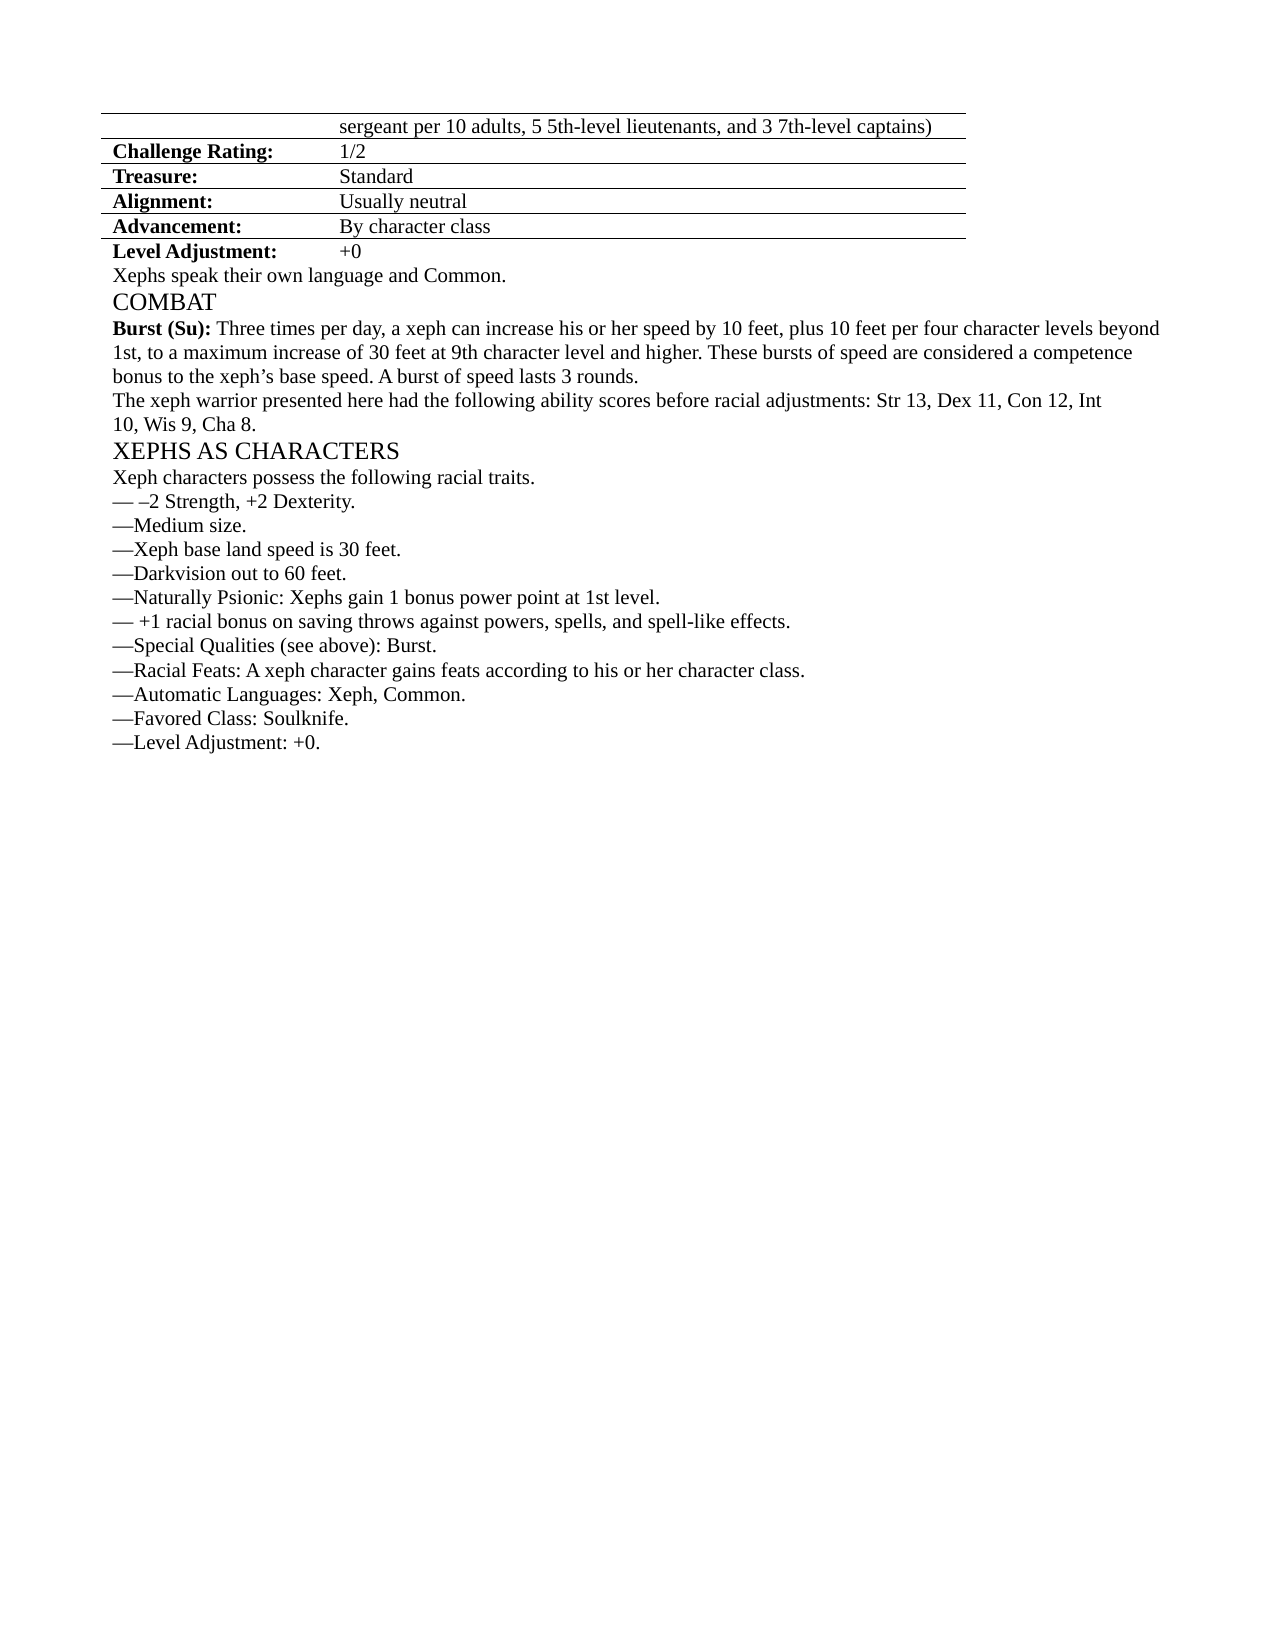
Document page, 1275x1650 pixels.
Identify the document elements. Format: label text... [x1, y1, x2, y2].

table_cell Level Adjustment: [101, 239, 328, 263]
text The xeph warrior presented here had the following ability scores before racial adjustments: Str 13, Dex 11, Con 12, Int [112, 388, 1162, 412]
table_cell By character class [328, 214, 966, 238]
text —Level Adjustment: +0. [112, 730, 1162, 754]
subtitle XEPHS AS CHARACTERS [112, 436, 1162, 465]
text —Medium size. [112, 513, 1162, 537]
text — +1 racial bonus on saving throws against powers, spells, and spell-like effects. [112, 609, 1162, 633]
text —Racial Feats: A xeph character gains feats according to his or her character class. [112, 657, 1162, 682]
table_cell Treasure: [101, 164, 328, 188]
table_cell sergeant per 10 adults, 5 5th-level lieutenants, and 3 7th-level captains) [328, 114, 966, 138]
text —Xeph base land speed is 30 feet. [112, 537, 1162, 561]
table_cell +0 [328, 239, 966, 263]
table_cell Challenge Rating: [101, 139, 328, 163]
subtitle COMBAT [112, 287, 1162, 316]
table_cell Alignment: [101, 189, 328, 213]
text —Naturally Psionic: Xephs gain 1 bonus power point at 1st level. [112, 585, 1162, 609]
text 10, Wis 9, Cha 8. [112, 412, 1162, 436]
text — –2 Strength, +2 Dexterity. [112, 489, 1162, 513]
table_cell 1/2 [328, 139, 966, 163]
text —Automatic Languages: Xeph, Common. [112, 682, 1162, 706]
text Xeph characters possess the following racial traits. [112, 465, 1162, 489]
table_cell Advancement: [101, 214, 328, 238]
table_cell Standard [328, 164, 966, 188]
text —Special Qualities (see above): Burst. [112, 633, 1162, 657]
text Burst (Su): Three times per day, a xeph can increase his or her speed by 10 feet, plus 10 feet per four character levels beyond 1st, to a maximum increase of 30 feet at 9th character level and higher. These bursts of speed are considered a competence bonus to the xeph’s base speed. A burst of speed lasts 3 rounds. [112, 316, 1162, 388]
table_cell [101, 114, 328, 138]
table_cell Usually neutral [328, 189, 966, 213]
text —Favored Class: Soulknife. [112, 706, 1162, 730]
text —Darkvision out to 60 feet. [112, 561, 1162, 585]
text Xephs speak their own language and Common. [112, 263, 1162, 287]
